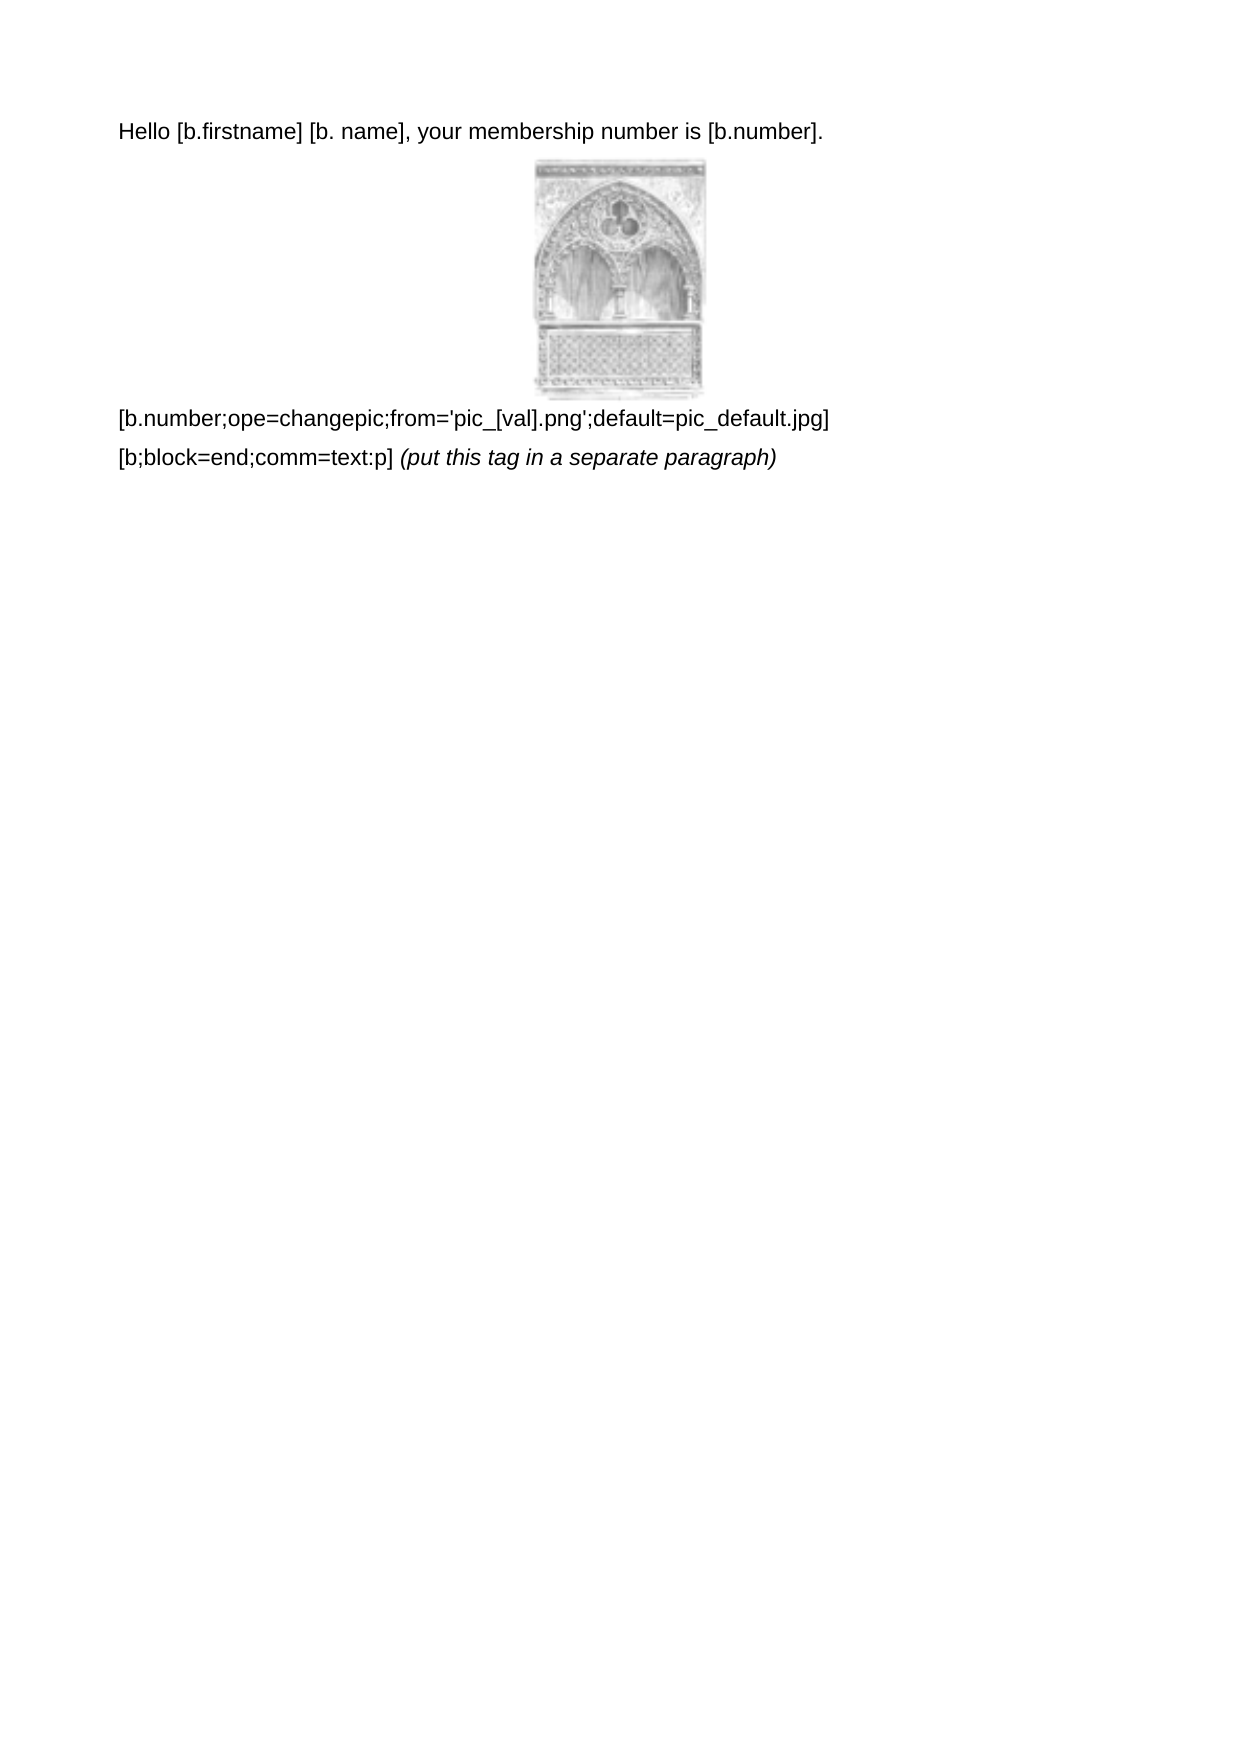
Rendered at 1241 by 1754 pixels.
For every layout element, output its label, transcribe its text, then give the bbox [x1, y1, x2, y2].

text Hello [b.firstname] [b. name], your membership number is [b.number]. [118, 118, 1122, 144]
text [b.number;ope=changepic;from='pic_[val].png';default=pic_default.jpg] [118, 157, 1122, 431]
text [b;block=end;comm=text:p] (put this tag in a separate paragraph) [118, 444, 1122, 470]
picture [527, 157, 713, 405]
